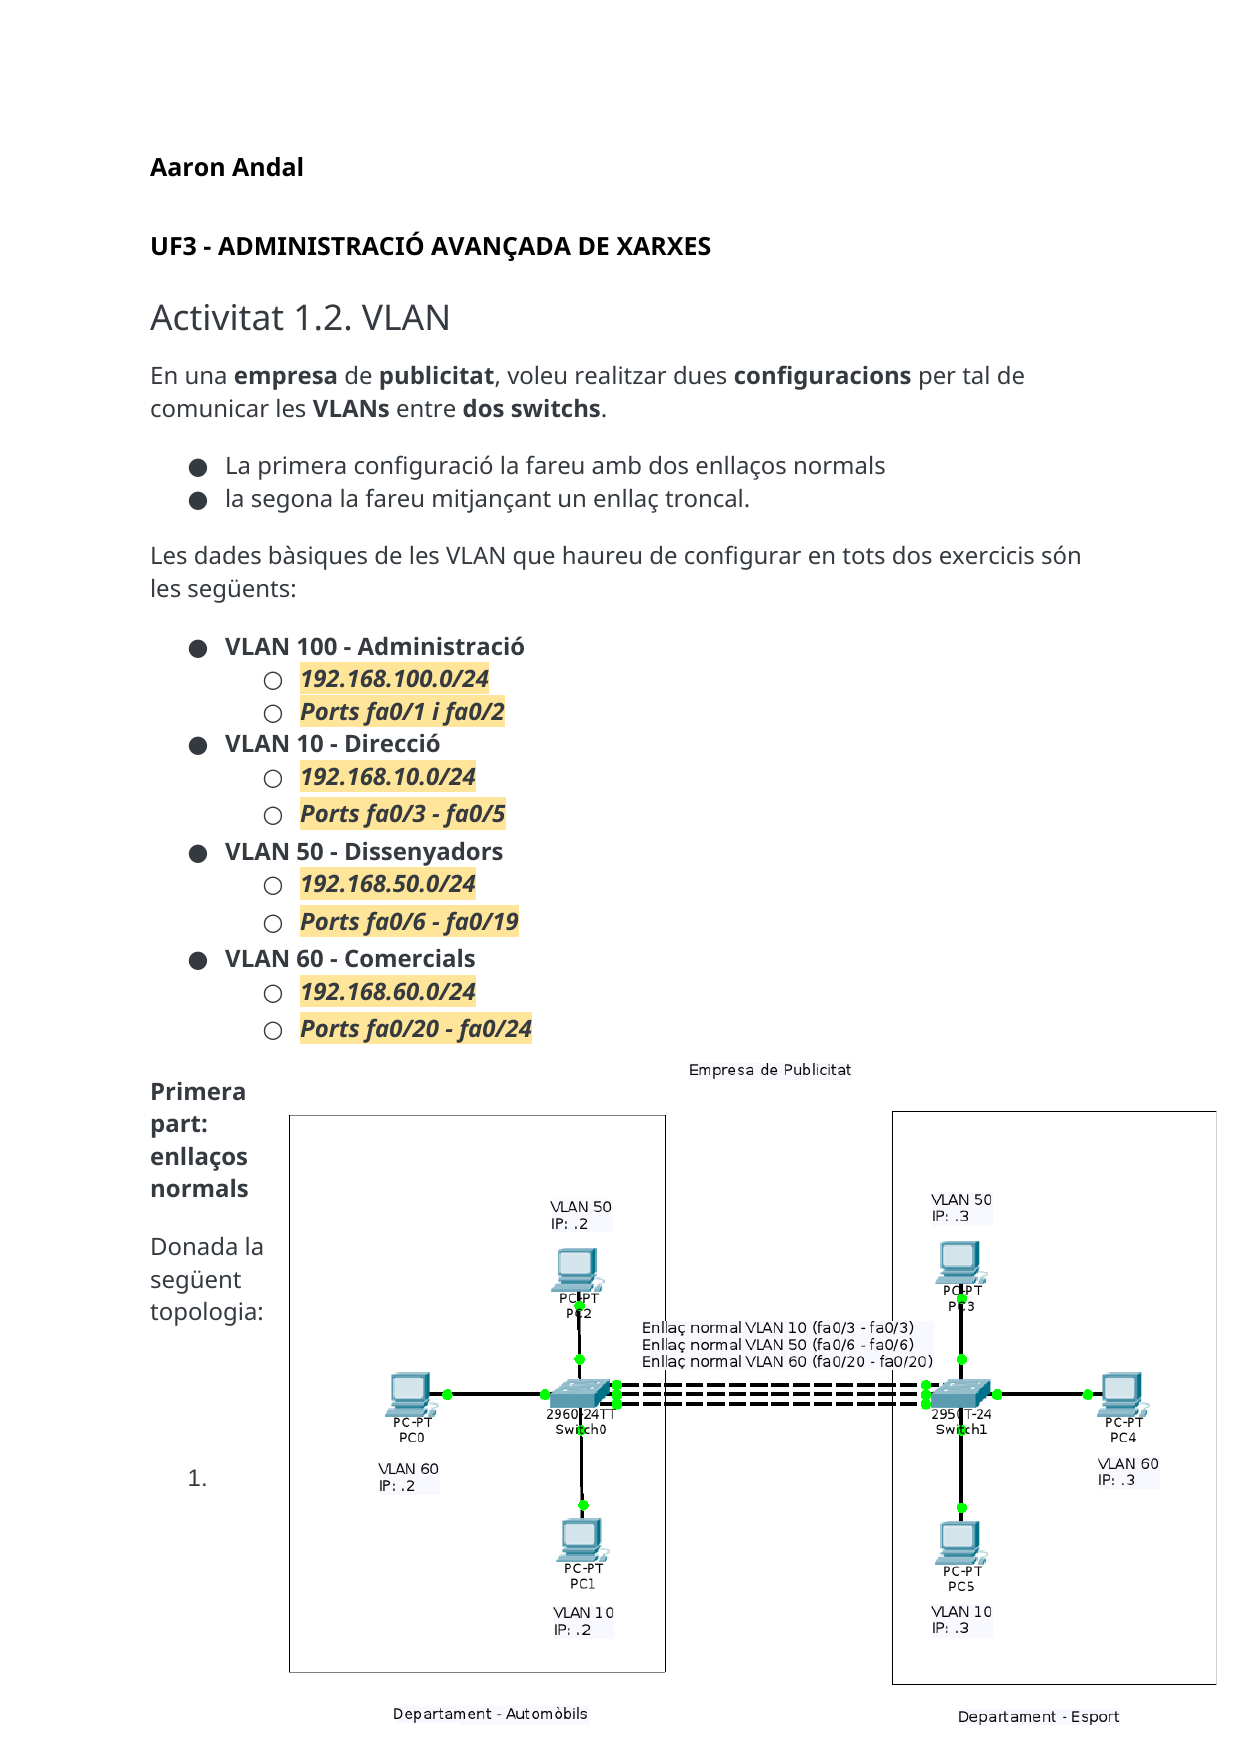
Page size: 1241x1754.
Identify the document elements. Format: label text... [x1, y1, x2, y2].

list 192.168.50.0/24 [262, 867, 1090, 900]
text En una empresa de publicitat, voleu realitzar dues configuracions per tal de comunicar les VLANs entre dos switchs. [150, 359, 1090, 424]
text Les dades bàsiques de les VLAN que haureu de configurar en tots dos exercicis són les següents: [150, 539, 1090, 604]
list Ports fa0/6 - fa0/19 [262, 904, 1090, 937]
subtitle Activitat 1.2. VLAN [150, 293, 1090, 341]
title UF3 - ADMINISTRACIÓ AVANÇADA DE XARXES [150, 228, 1090, 262]
list Ports fa0/3 - fa0/5 [262, 797, 1090, 830]
list La primera configuració la fareu amb dos enllaços normals [187, 449, 1090, 482]
list VLAN 10 - Direcció [187, 727, 1090, 760]
text Donada la següent topologia: [150, 1230, 289, 1328]
list 192.168.100.0/24 [262, 662, 1090, 694]
list VLAN 60 - Comercials [187, 942, 1090, 974]
text Aaron Andal [150, 150, 1090, 184]
list VLAN 50 - Dissenyadors [187, 834, 1090, 867]
list VLAN 100 - Administració [187, 629, 1090, 662]
list la segona la fareu mitjançant un enllaç troncal. [187, 482, 1090, 514]
list Ports fa0/1 i fa0/2 [262, 694, 1090, 727]
list Ports fa0/20 - fa0/24 [262, 1012, 1090, 1044]
list 192.168.60.0/24 [262, 974, 1090, 1007]
list 192.168.10.0/24 [262, 760, 1090, 792]
picture [289, 1063, 1217, 1725]
text Primera part: enllaços normals [150, 1074, 289, 1205]
